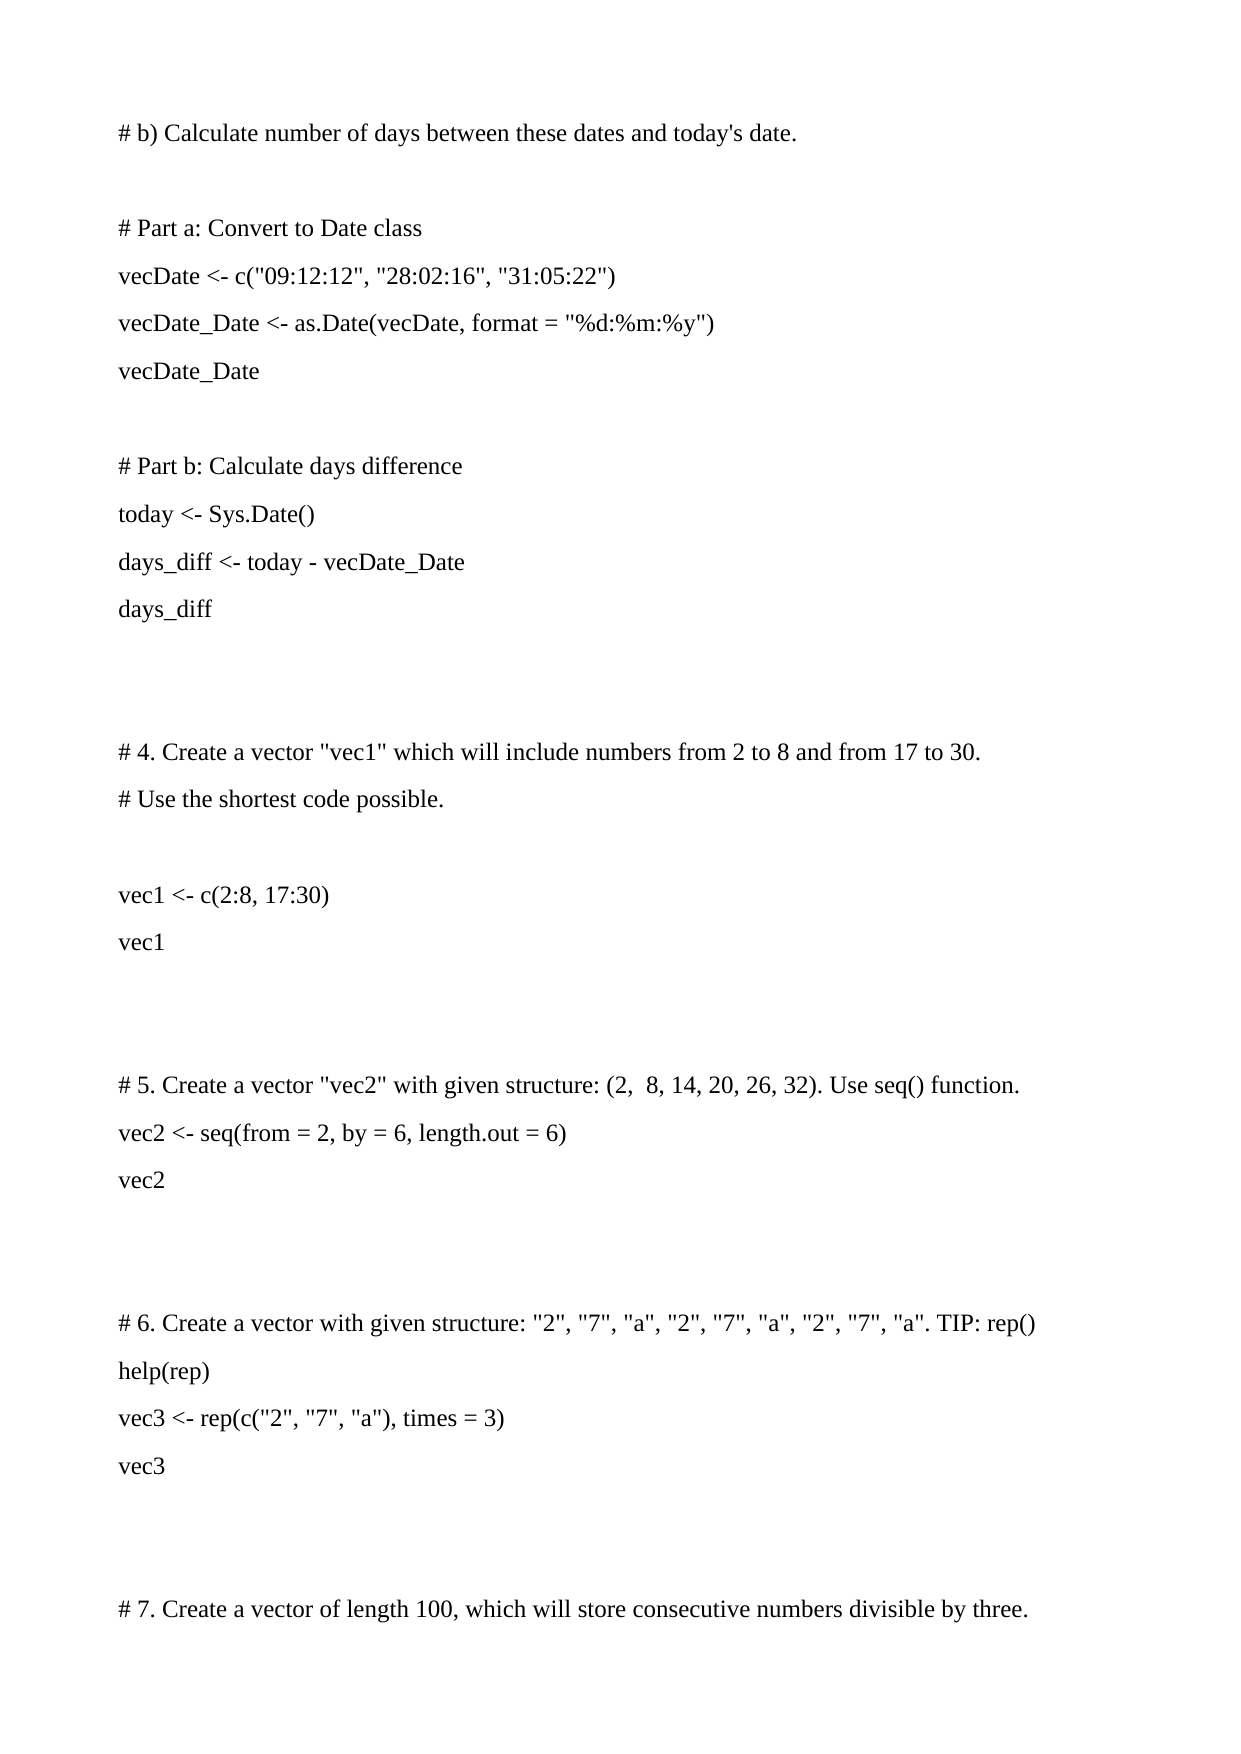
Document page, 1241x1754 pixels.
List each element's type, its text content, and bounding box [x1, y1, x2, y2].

text # 5. Create a vector "vec2" with given structure: (2, 8, 14, 20, 26, 32). Use seq() function. [118, 1070, 1122, 1099]
text days_diff [118, 594, 1122, 623]
text # 6. Create a vector with given structure: "2", "7", "a", "2", "7", "a", "2", "7", "a". TIP: rep() [118, 1308, 1122, 1337]
text vecDate_Date <- as.Date(vecDate, format = "%d:%m:%y") [118, 308, 1122, 337]
text vec3 <- rep(c("2", "7", "a"), times = 3) [118, 1403, 1122, 1432]
text vecDate_Date [118, 356, 1122, 385]
text days_diff <- today - vecDate_Date [118, 547, 1122, 575]
text vec1 [118, 927, 1122, 956]
text # Part a: Convert to Date class [118, 213, 1122, 242]
text vec2 <- seq(from = 2, by = 6, length.out = 6) [118, 1118, 1122, 1147]
text help(rep) [118, 1356, 1122, 1384]
text vecDate <- c("09:12:12", "28:02:16", "31:05:22") [118, 261, 1122, 290]
text # Part b: Calculate days difference [118, 451, 1122, 480]
text # b) Calculate number of days between these dates and today's date. [118, 118, 1122, 147]
text vec3 [118, 1451, 1122, 1480]
text # Use the shortest code possible. [118, 784, 1122, 813]
text # 7. Create a vector of length 100, which will store consecutive numbers divisible by three. [118, 1594, 1122, 1623]
text vec1 <- c(2:8, 17:30) [118, 880, 1122, 908]
text vec2 [118, 1165, 1122, 1194]
text today <- Sys.Date() [118, 499, 1122, 528]
text # 4. Create a vector "vec1" which will include numbers from 2 to 8 and from 17 to 30. [118, 737, 1122, 766]
